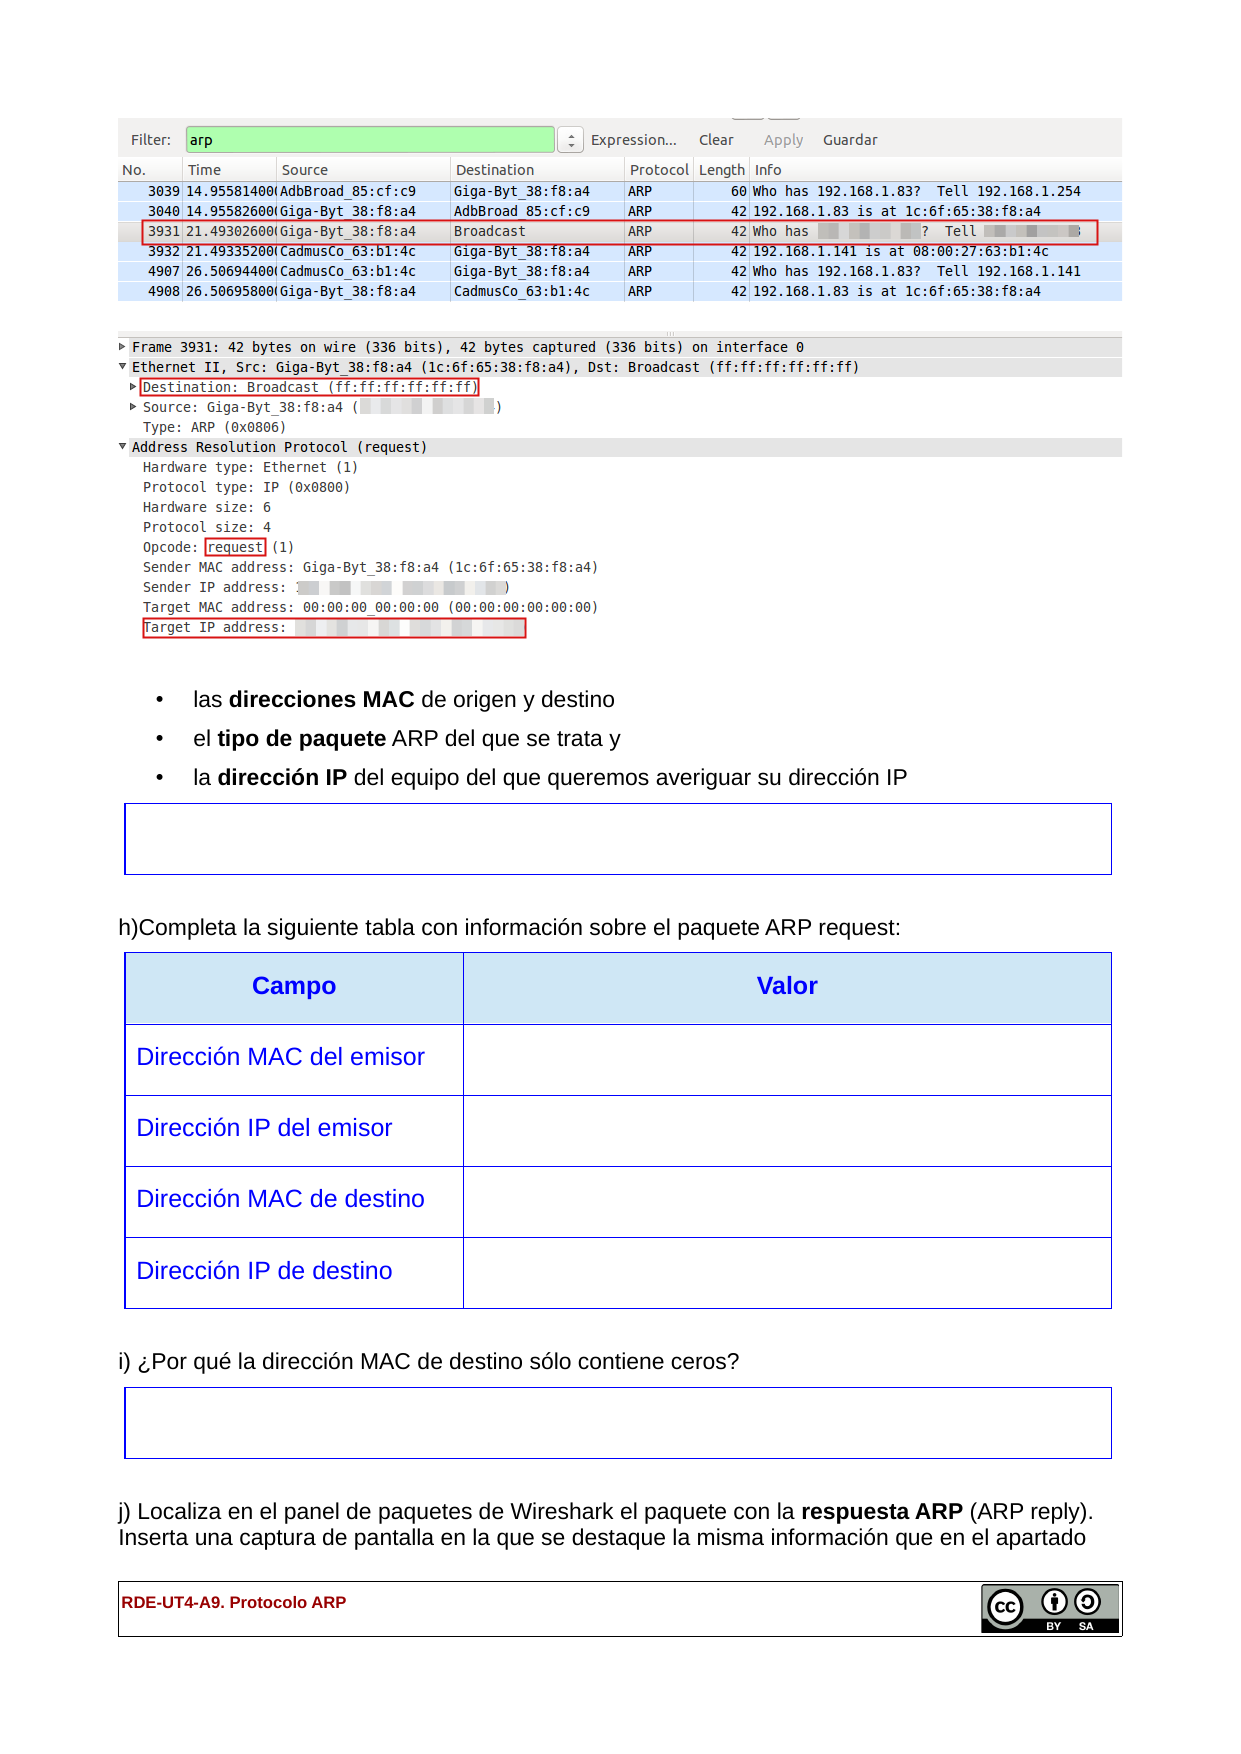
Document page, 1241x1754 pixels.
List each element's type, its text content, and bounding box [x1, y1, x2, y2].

table_cell Dirección MAC de destino [126, 1167, 463, 1237]
table_cell Dirección MAC del emisor [126, 1025, 463, 1094]
table_header Valor [464, 953, 1111, 1023]
table_cell Dirección IP de destino [126, 1238, 463, 1308]
text j) Localiza en el panel de paquetes de Wireshark el paquete con la respuesta ARP (ARP reply). Inserta una captura de pantalla en la que se destaque la misma información que en el apartado [118, 1498, 1122, 1551]
table_cell [464, 1025, 1111, 1094]
list las direcciones MAC de origen y destino [156, 686, 1122, 712]
table_cell Dirección IP del emisor [126, 1096, 463, 1166]
text i) ¿Por qué la dirección MAC de destino sólo contiene ceros? [118, 1348, 1122, 1374]
table_header Campo [126, 953, 463, 1023]
text h)Completa la siguiente tabla con información sobre el paquete ARP request: [118, 913, 1122, 940]
picture [981, 1584, 1119, 1633]
picture [118, 118, 1123, 647]
table_cell [464, 1096, 1111, 1166]
table_header [126, 1388, 1111, 1458]
table_cell [464, 1238, 1111, 1308]
table_cell [464, 1167, 1111, 1237]
list la dirección IP del equipo del que queremos averiguar su dirección IP [156, 763, 1122, 790]
table_header [126, 804, 1111, 873]
list el tipo de paquete ARP del que se trata y [156, 725, 1122, 751]
